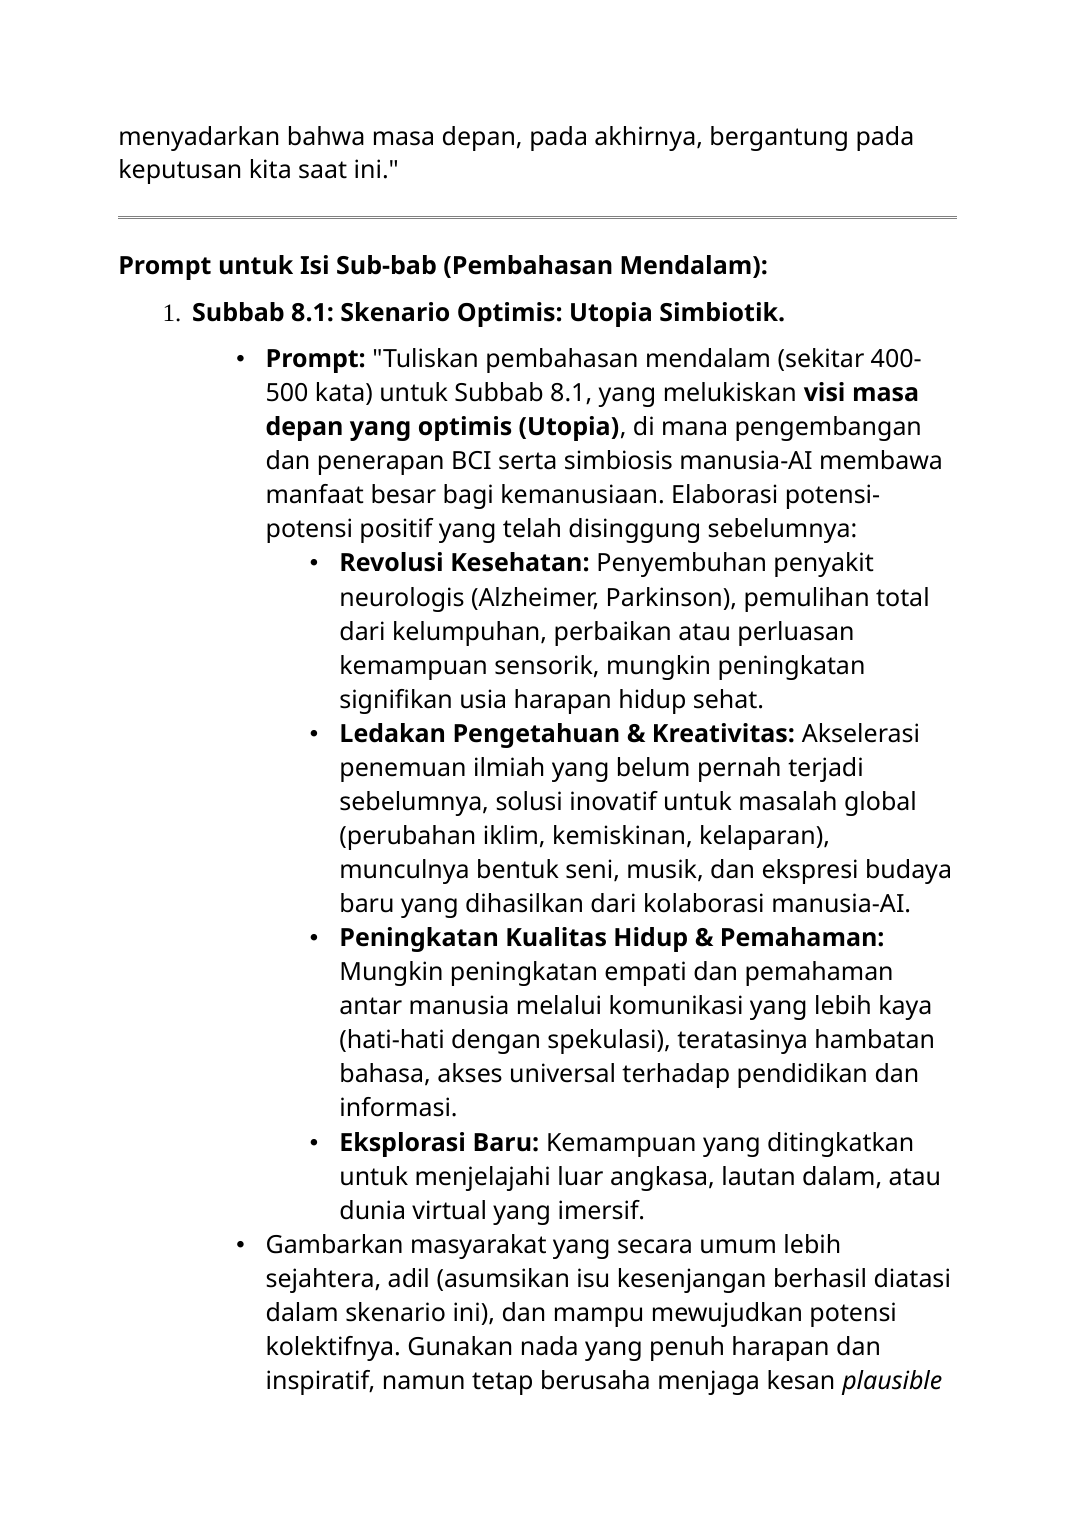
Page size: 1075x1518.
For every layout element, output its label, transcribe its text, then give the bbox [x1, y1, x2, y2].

list Subbab 8.1: Skenario Optimis: Utopia Simbiotik. [162, 294, 957, 328]
list Ledakan Pengetahuan & Kreativitas: Akselerasi penemuan ilmiah yang belum pernah terjadi sebelumnya, solusi inovatif untuk masalah global (perubahan iklim, kemiskinan, kelaparan), munculnya bentuk seni, musik, dan ekspresi budaya baru yang dihasilkan dari kolaborasi manusia-AI. [309, 715, 957, 920]
list Eksplorasi Baru: Kemampuan yang ditingkatkan untuk menjelajahi luar angkasa, lautan dalam, atau dunia virtual yang imersif. [309, 1124, 957, 1226]
list Revolusi Kesehatan: Penyembuhan penyakit neurologis (Alzheimer, Parkinson), pemulihan total dari kelumpuhan, perbaikan atau perluasan kemampuan sensorik, mungkin peningkatan signifikan usia harapan hidup sehat. [309, 545, 957, 715]
text menyadarkan bahwa masa depan, pada akhirnya, bergantung pada keputusan kita saat ini." [118, 118, 957, 186]
list Peningkatan Kualitas Hidup & Pemahaman: Mungkin peningkatan empati dan pemahaman antar manusia melalui komunikasi yang lebih kaya (hati-hati dengan spekulasi), teratasinya hambatan bahasa, akses universal terhadap pendidikan dan informasi. [309, 920, 957, 1124]
list Prompt: "Tuliskan pembahasan mendalam (sekitar 400-500 kata) untuk Subbab 8.1, yang melukiskan visi masa depan yang optimis (Utopia), di mana pengembangan dan penerapan BCI serta simbiosis manusia-AI membawa manfaat besar bagi kemanusiaan. Elaborasi potensi-potensi positif yang telah disinggung sebelumnya: [236, 341, 957, 545]
text Prompt untuk Isi Sub-bab (Pembahasan Mendalam): [118, 248, 957, 282]
list Gambarkan masyarakat yang secara umum lebih sejahtera, adil (asumsikan isu kesenjangan berhasil diatasi dalam skenario ini), dan mampu mewujudkan potensi kolektifnya. Gunakan nada yang penuh harapan dan inspiratif, namun tetap berusaha menjaga kesan plausible [236, 1226, 957, 1397]
